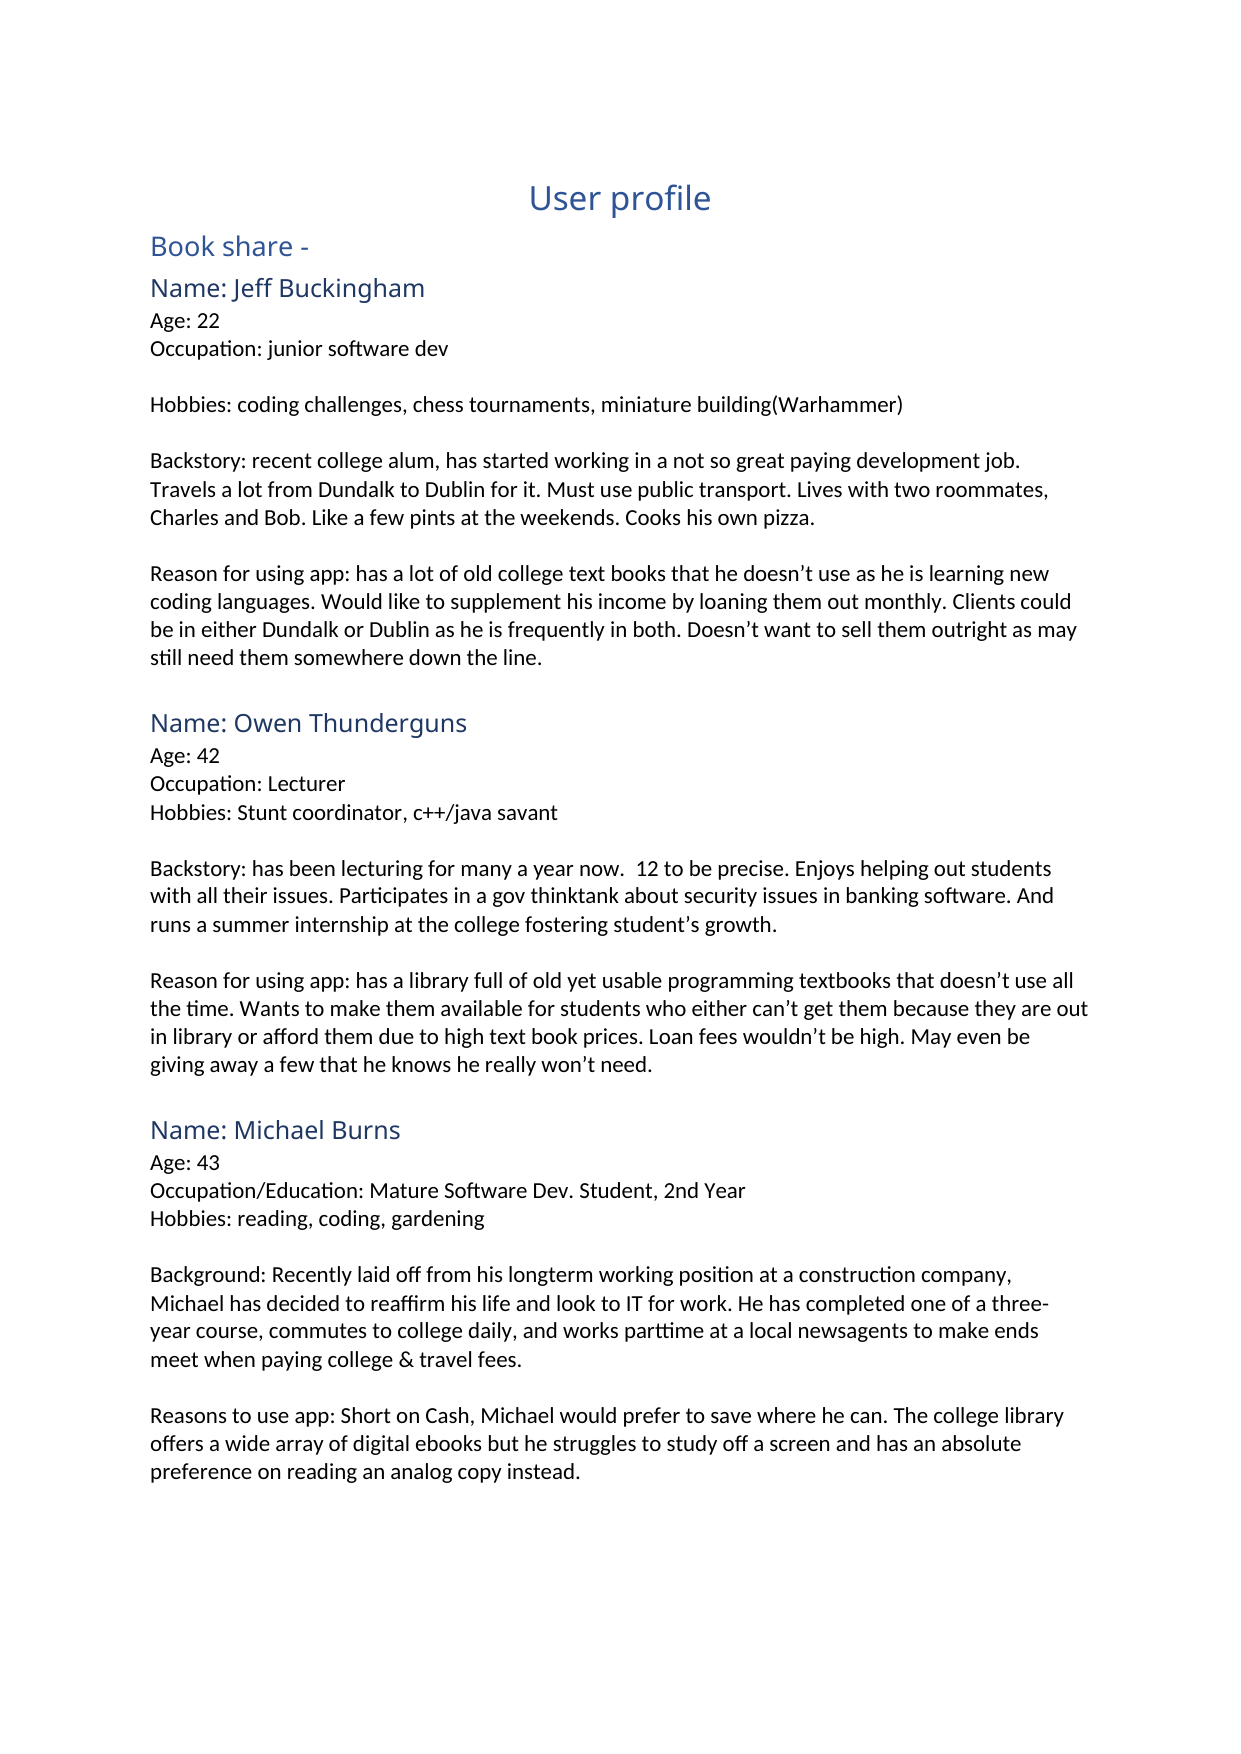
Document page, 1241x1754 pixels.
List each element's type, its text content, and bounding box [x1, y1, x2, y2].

text Background: Recently laid off from his longterm working position at a construction company, Michael has decided to reaffirm his life and look to IT for work. He has completed one of a three-year course, commutes to college daily, and works parttime at a local newsagents to make ends meet when paying college & travel fees. [150, 1261, 1090, 1373]
subtitle Name: Owen Thunderguns [150, 706, 1090, 739]
text Age: 42 [150, 742, 1090, 769]
text Reason for using app: has a lot of old college text books that he doesn’t use as he is learning new coding languages. Would like to supplement his income by loaning them out monthly. Clients could be in either Dundalk or Dublin as he is frequently in both. Doesn’t want to sell them outright as may still need them somewhere down the line. [150, 559, 1090, 671]
text Reasons to use app: Short on Cash, Michael would prefer to save where he can. The college library offers a wide array of digital ebooks but he struggles to study off a screen and has an absolute preference on reading an analog copy instead. [150, 1401, 1090, 1485]
subtitle Name: Michael Burns [150, 1112, 1090, 1147]
subtitle User profile [150, 175, 1090, 220]
text Backstory: has been lecturing for many a year now. 12 to be precise. Enjoys helping out students with all their issues. Participates in a gov thinktank about security issues in banking software. And runs a summer internship at the college fostering student’s growth. [150, 854, 1090, 938]
text Age: 43 [150, 1148, 1090, 1177]
subtitle Name: Jeff Buckingham [150, 271, 1090, 304]
text Occupation/Education: Mature Software Dev. Student, 2nd Year [150, 1177, 1090, 1204]
text Age: 22 [150, 307, 1090, 334]
text Hobbies: coding challenges, chess tournaments, miniature building(Warhammer) [150, 391, 1090, 419]
text Occupation: junior software dev [150, 334, 1090, 363]
text Hobbies: reading, coding, gardening [150, 1204, 1090, 1233]
subtitle Book share - [150, 227, 1090, 264]
text Reason for using app: has a library full of old yet usable programming textbooks that doesn’t use all the time. Wants to make them available for students who either can’t get them because they are out in library or afford them due to high text book prices. Loan fees wouldn’t be high. May even be giving away a few that he knows he really won’t need. [150, 966, 1090, 1078]
text Backstory: recent college alum, has started working in a not so great paying development job. Travels a lot from Dundalk to Dublin for it. Must use public transport. Lives with two roommates, Charles and Bob. Like a few pints at the weekends. Cooks his own pizza. [150, 447, 1090, 531]
text Occupation: Lecturer [150, 769, 1090, 798]
text Hobbies: Stunt coordinator, c++/java savant [150, 798, 1090, 826]
